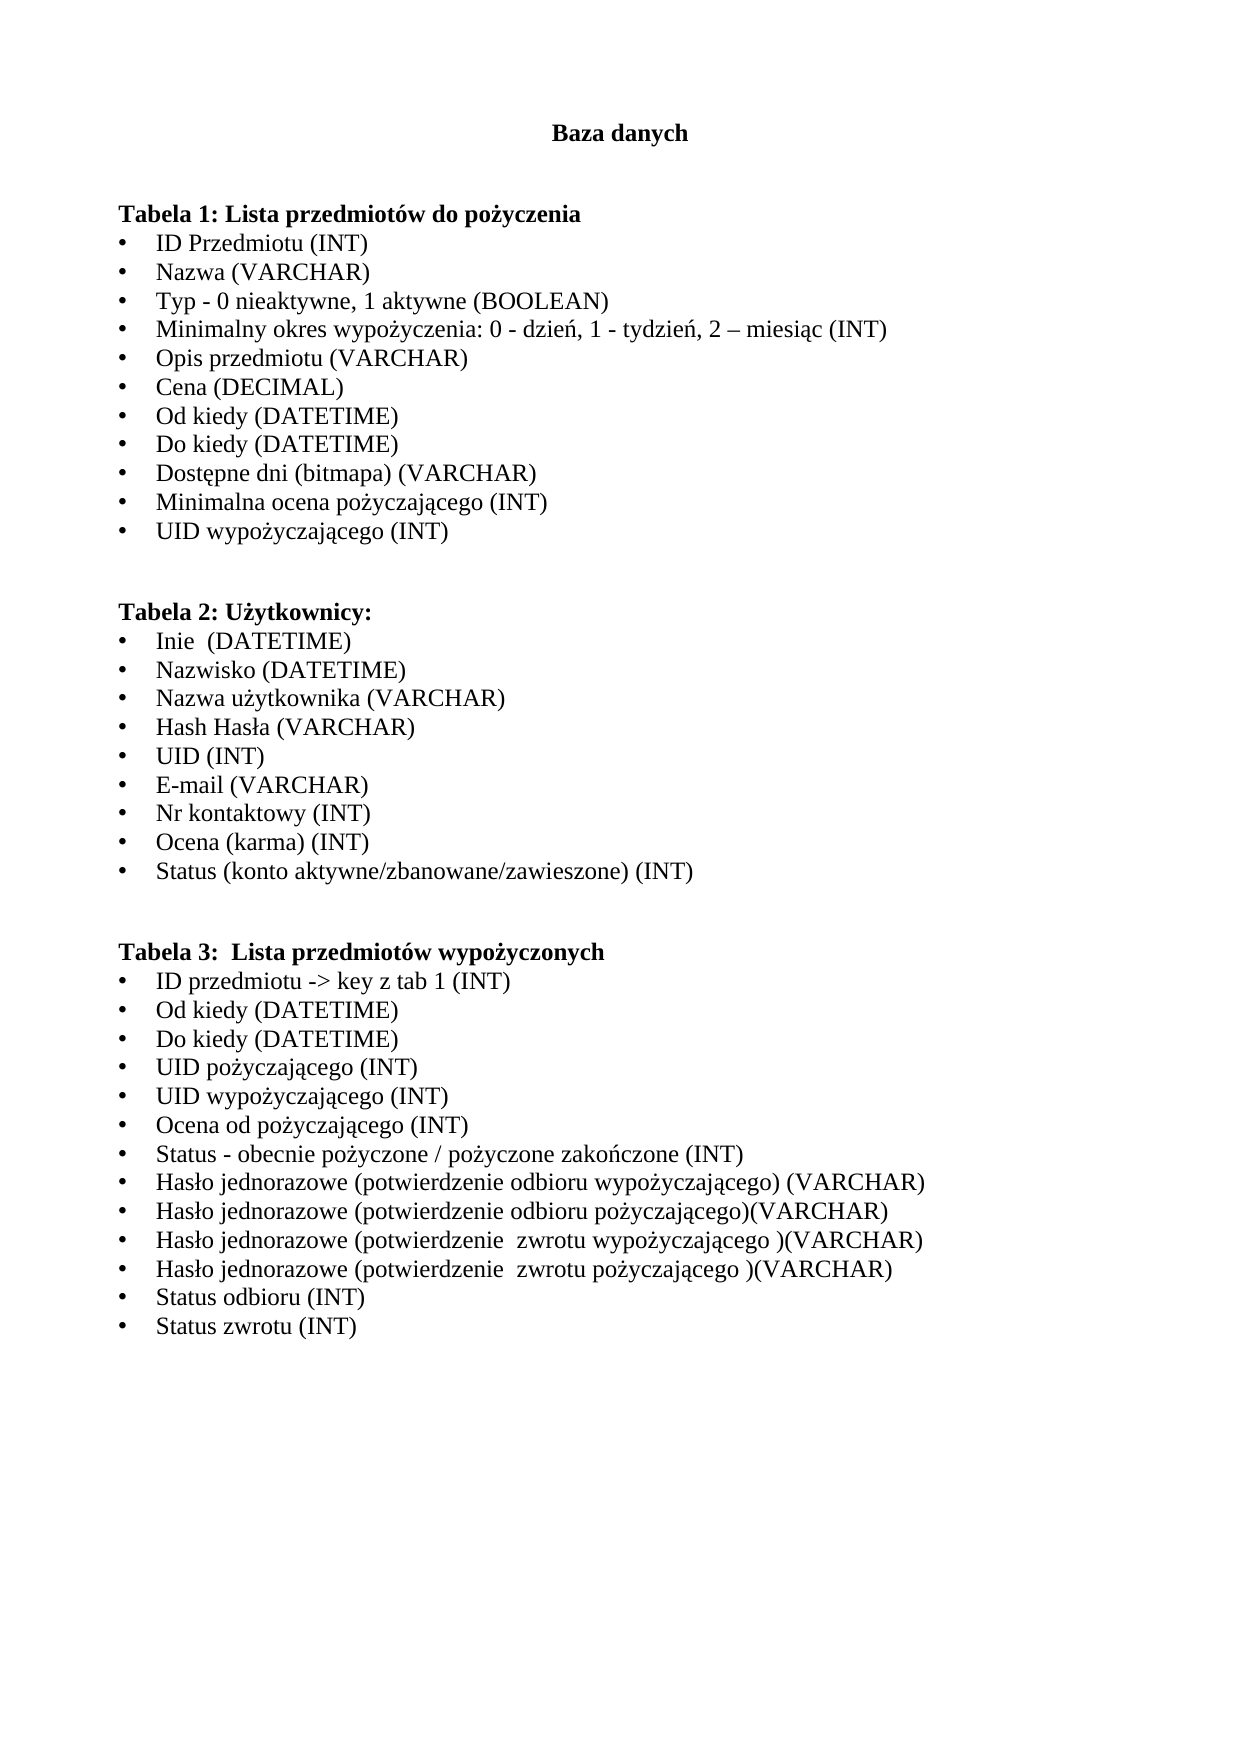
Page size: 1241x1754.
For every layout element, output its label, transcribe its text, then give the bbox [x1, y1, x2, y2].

list Inie (DATETIME) [81, 626, 1122, 655]
list Status - obecnie pożyczone / pożyczone zakończone (INT) [81, 1139, 1122, 1167]
list E-mail (VARCHAR) [81, 770, 1122, 798]
list UID wypożyczającego (INT) [81, 516, 1122, 544]
list Opis przedmiotu (VARCHAR) [81, 343, 1122, 372]
list Hash Hasła (VARCHAR) [81, 712, 1122, 741]
list Od kiedy (DATETIME) [81, 995, 1122, 1024]
list Hasło jednorazowe (potwierdzenie zwrotu pożyczającego )(VARCHAR) [81, 1254, 1122, 1282]
list Hasło jednorazowe (potwierdzenie zwrotu wypożyczającego )(VARCHAR) [81, 1225, 1122, 1254]
list Minimalna ocena pożyczającego (INT) [81, 487, 1122, 516]
list UID wypożyczającego (INT) [81, 1081, 1122, 1110]
list Ocena od pożyczającego (INT) [81, 1110, 1122, 1139]
text Tabela 3: Lista przedmiotów wypożyczonych [118, 937, 1122, 966]
text Tabela 2: Użytkownicy: [118, 597, 1122, 626]
list Dostępne dni (bitmapa) (VARCHAR) [81, 458, 1122, 487]
list Hasło jednorazowe (potwierdzenie odbioru wypożyczającego) (VARCHAR) [81, 1167, 1122, 1196]
text Baza danych [118, 118, 1122, 147]
list Ocena (karma) (INT) [81, 827, 1122, 856]
list ID Przedmiotu (INT) [81, 228, 1122, 257]
list Nazwa użytkownika (VARCHAR) [81, 683, 1122, 712]
list Do kiedy (DATETIME) [81, 1024, 1122, 1052]
list Do kiedy (DATETIME) [81, 429, 1122, 458]
list Nazwisko (DATETIME) [81, 655, 1122, 683]
list Hasło jednorazowe (potwierdzenie odbioru pożyczającego)(VARCHAR) [81, 1196, 1122, 1225]
list Nr kontaktowy (INT) [81, 798, 1122, 827]
list ID przedmiotu -> key z tab 1 (INT) [81, 966, 1122, 995]
list UID pożyczającego (INT) [81, 1052, 1122, 1081]
text Tabela 1: Lista przedmiotów do pożyczenia [118, 199, 1122, 228]
list Status odbioru (INT) [81, 1282, 1122, 1311]
list Cena (DECIMAL) [81, 372, 1122, 401]
list UID (INT) [81, 741, 1122, 770]
list Typ - 0 nieaktywne, 1 aktywne (BOOLEAN) [81, 286, 1122, 314]
list Status (konto aktywne/zbanowane/zawieszone) (INT) [81, 856, 1122, 885]
list Minimalny okres wypożyczenia: 0 - dzień, 1 - tydzień, 2 – miesiąc (INT) [81, 314, 1122, 343]
list Od kiedy (DATETIME) [81, 401, 1122, 429]
list Status zwrotu (INT) [81, 1311, 1122, 1340]
list Nazwa (VARCHAR) [81, 257, 1122, 286]
